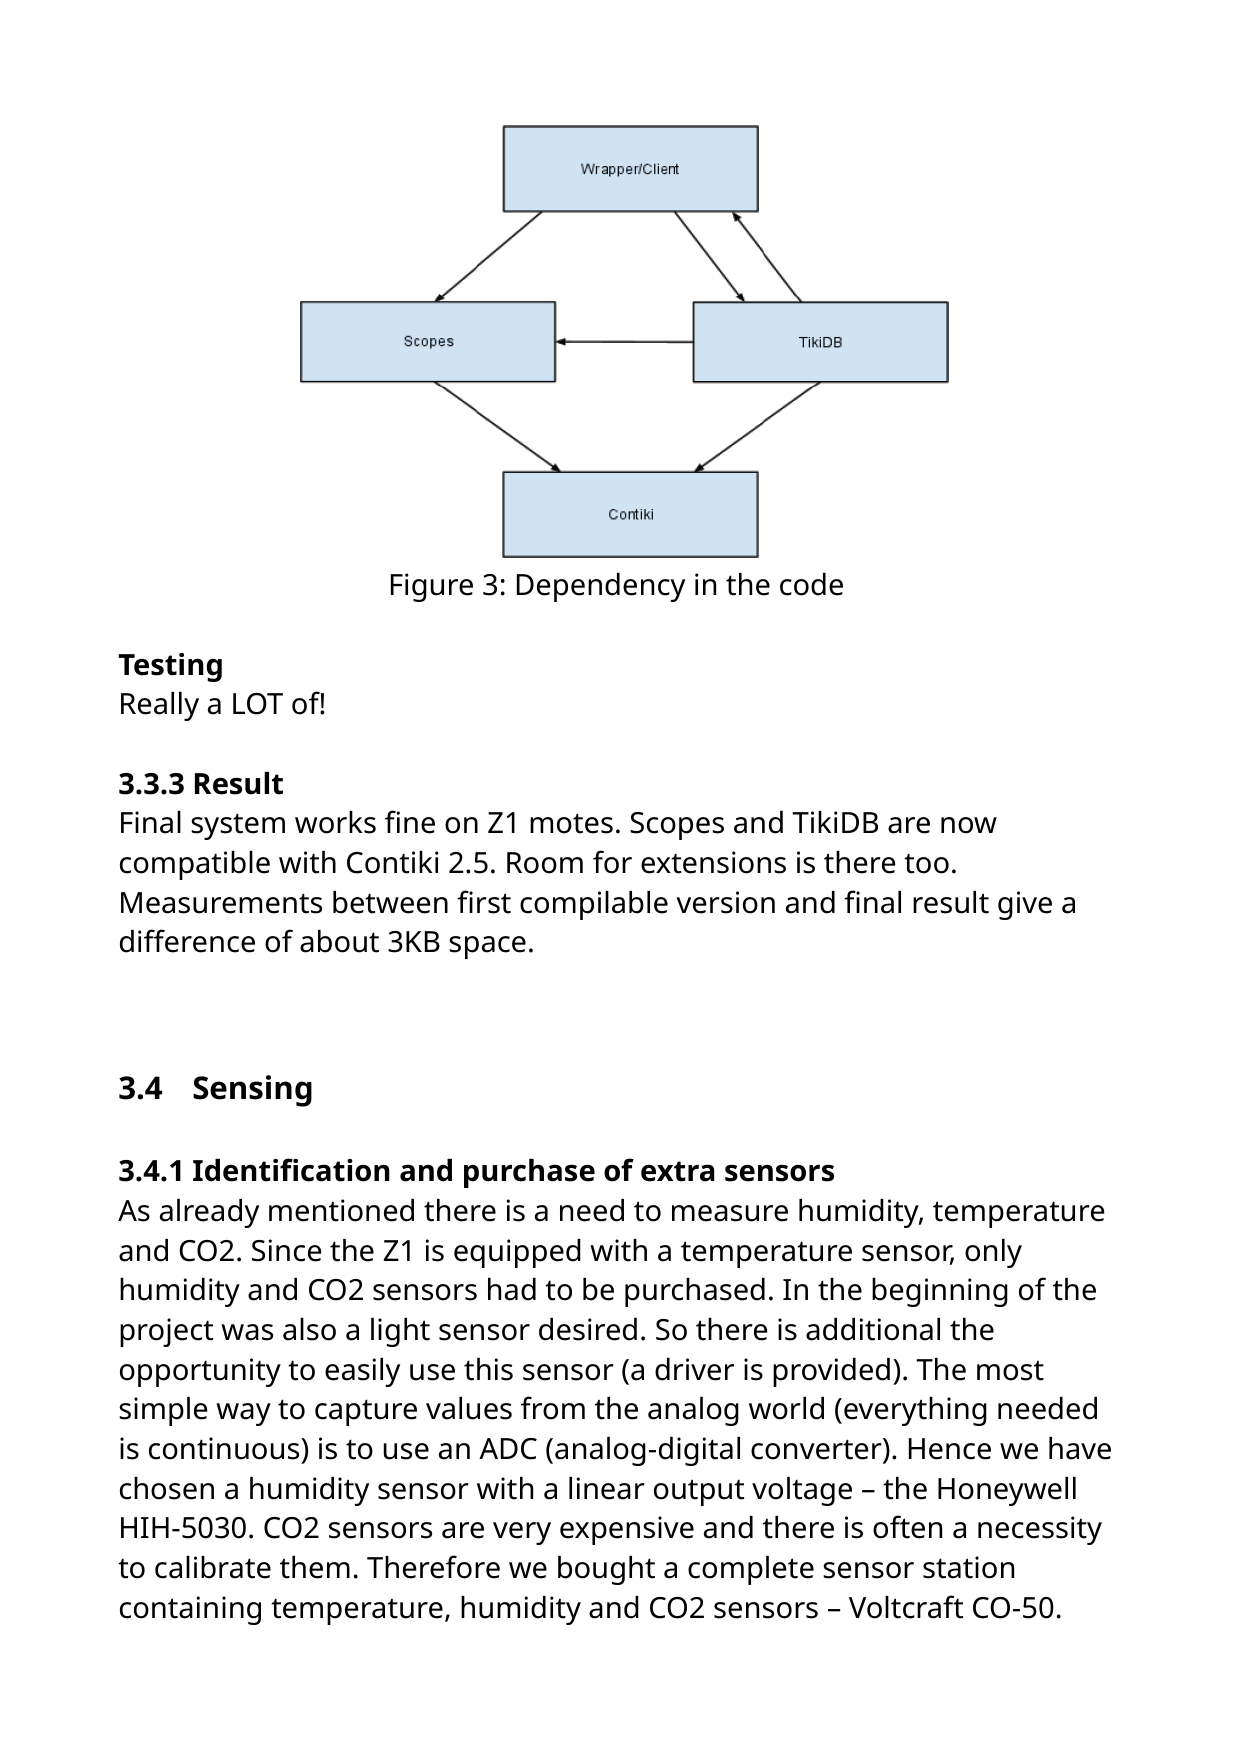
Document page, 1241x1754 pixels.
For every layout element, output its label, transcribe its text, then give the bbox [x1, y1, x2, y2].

text 3.4.1 Identification and purchase of extra sensors [118, 1150, 1122, 1190]
text 3.4 Sensing [118, 1066, 1122, 1108]
text As already mentioned there is a need to measure humidity, temperature and CO2. Since the Z1 is equipped with a temperature sensor, only humidity and CO2 sensors had to be purchased. In the beginning of the project was also a light sensor desired. So there is additional the opportunity to easily use this sensor (a driver is provided). The most simple way to capture values from the analog world (everything needed is continuous) is to use an ADC (analog-digital converter). Hence we have chosen a humidity sensor with a linear output voltage – the Honeywell HIH-5030. CO2 sensors are very expensive and there is often a necessity to calibrate them. Therefore we bought a complete sensor station containing temperature, humidity and CO2 sensors – Voltcraft CO-50. [118, 1190, 1122, 1627]
text Final system works fine on Z1 motes. Scopes and TikiDB are now compatible with Contiki 2.5. Room for extensions is there too. Measurements between first compilable version and final result give a difference of about 3KB space. [118, 803, 1122, 961]
text 3.3.3 Result [118, 763, 1122, 803]
text Figure 3: Dependency in the code [118, 118, 1122, 604]
text Testing [118, 644, 1122, 683]
picture [286, 118, 955, 565]
text Really a LOT of! [118, 683, 1122, 723]
